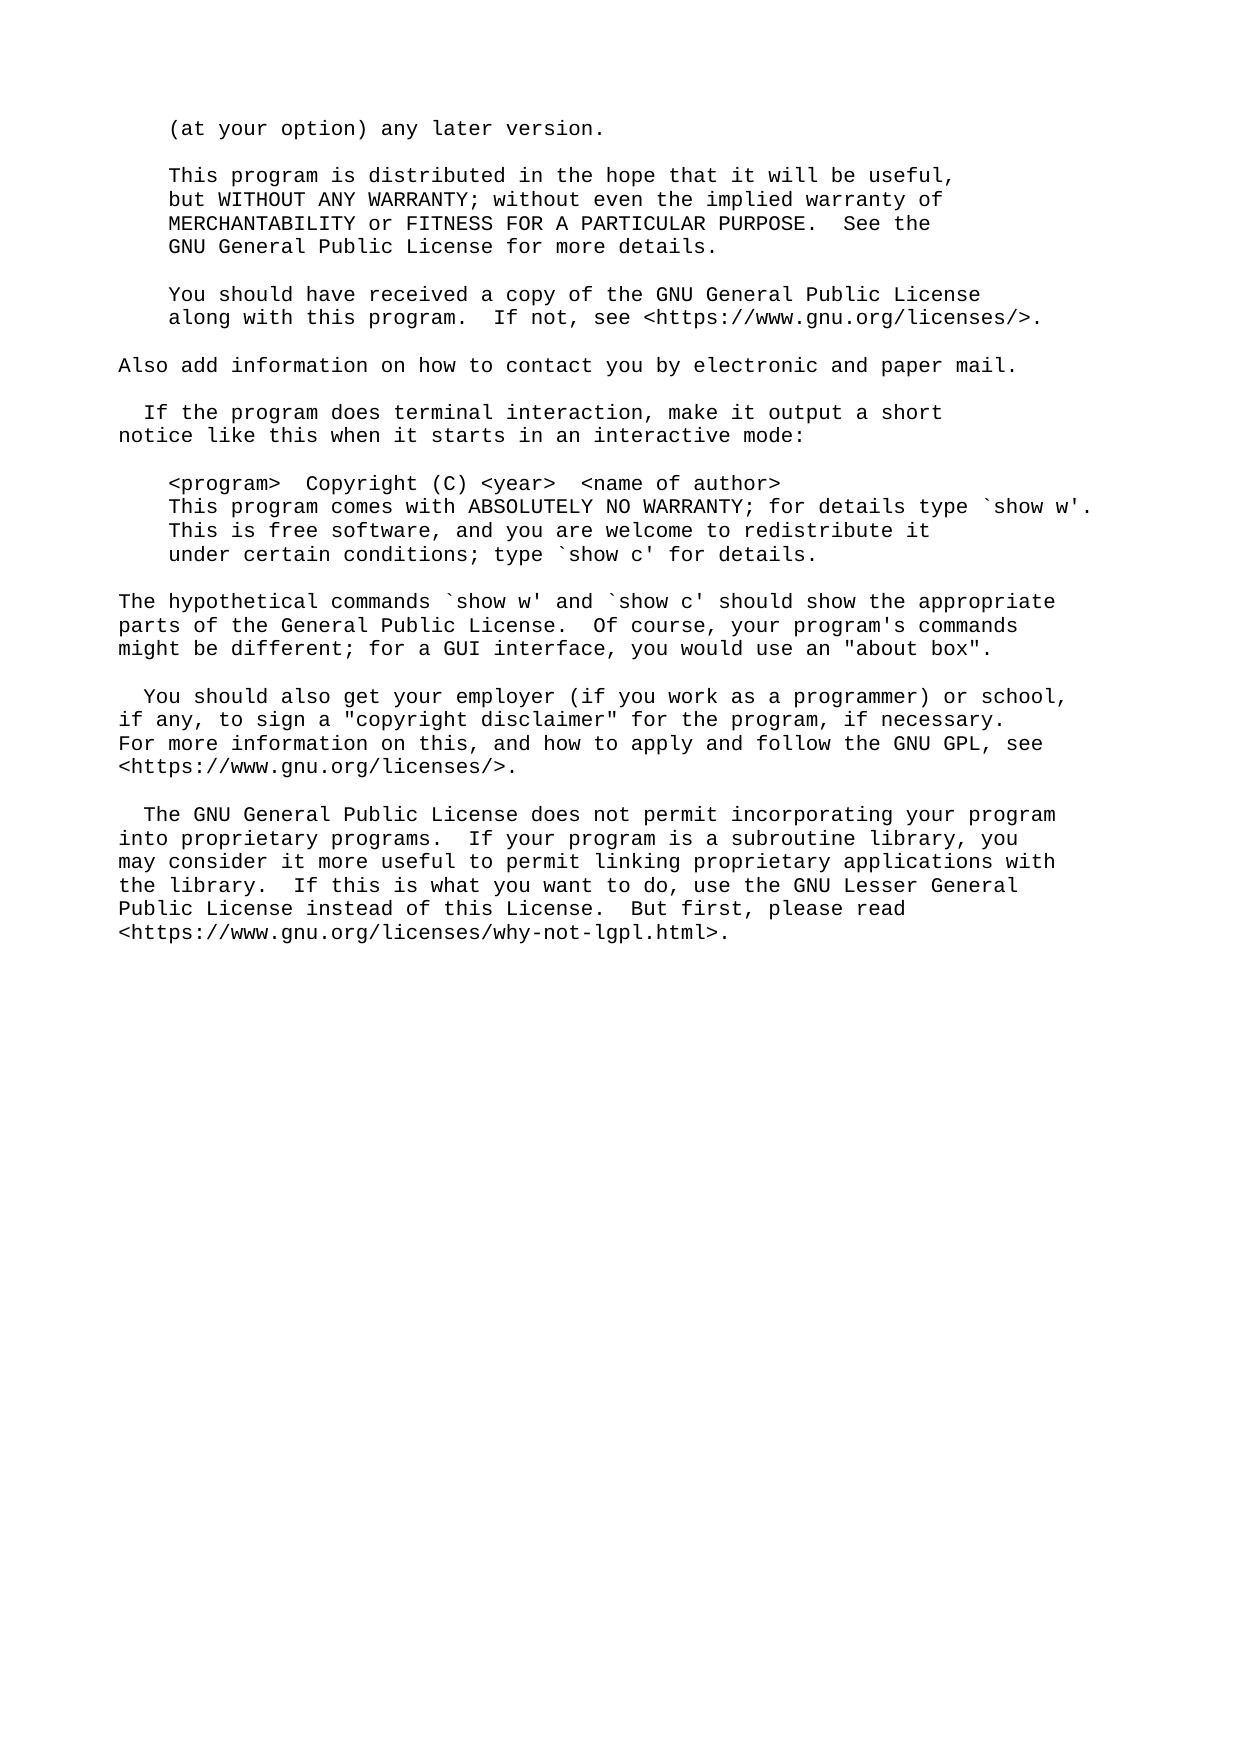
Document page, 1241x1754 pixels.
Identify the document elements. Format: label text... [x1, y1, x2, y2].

text may consider it more useful to permit linking proprietary applications with [118, 851, 1122, 875]
text You should have received a copy of the GNU General Public License [118, 284, 1122, 307]
text might be different; for a GUI interface, you would use an "about box". [118, 638, 1122, 662]
text This program is distributed in the hope that it will be useful, [118, 165, 1122, 189]
text Also add information on how to contact you by electronic and paper mail. [118, 354, 1122, 378]
text <program> Copyright (C) <year> <name of author> [118, 473, 1122, 496]
text If the program does terminal interaction, make it output a short [118, 402, 1122, 426]
text parts of the General Public License. Of course, your program's commands [118, 615, 1122, 638]
text if any, to sign a "copyright disclaimer" for the program, if necessary. [118, 709, 1122, 733]
text This program comes with ABSOLUTELY NO WARRANTY; for details type `show w'. [118, 496, 1122, 520]
text The GNU General Public License does not permit incorporating your program [118, 804, 1122, 827]
text For more information on this, and how to apply and follow the GNU GPL, see [118, 733, 1122, 757]
text under certain conditions; type `show c' for details. [118, 544, 1122, 567]
text but WITHOUT ANY WARRANTY; without even the implied warranty of [118, 189, 1122, 213]
text notice like this when it starts in an interactive mode: [118, 426, 1122, 449]
text along with this program. If not, see <https://www.gnu.org/licenses/>. [118, 307, 1122, 331]
text GNU General Public License for more details. [118, 236, 1122, 260]
text MERCHANTABILITY or FITNESS FOR A PARTICULAR PURPOSE. See the [118, 213, 1122, 236]
text <https://www.gnu.org/licenses/why-not-lgpl.html>. [118, 922, 1122, 946]
text You should also get your employer (if you work as a programmer) or school, [118, 686, 1122, 709]
text Public License instead of this License. But first, please read [118, 898, 1122, 922]
text <https://www.gnu.org/licenses/>. [118, 757, 1122, 780]
text This is free software, and you are welcome to redistribute it [118, 520, 1122, 544]
text (at your option) any later version. [118, 118, 1122, 142]
text The hypothetical commands `show w' and `show c' should show the appropriate [118, 591, 1122, 615]
text the library. If this is what you want to do, use the GNU Lesser General [118, 875, 1122, 898]
text into proprietary programs. If your program is a subroutine library, you [118, 827, 1122, 851]
